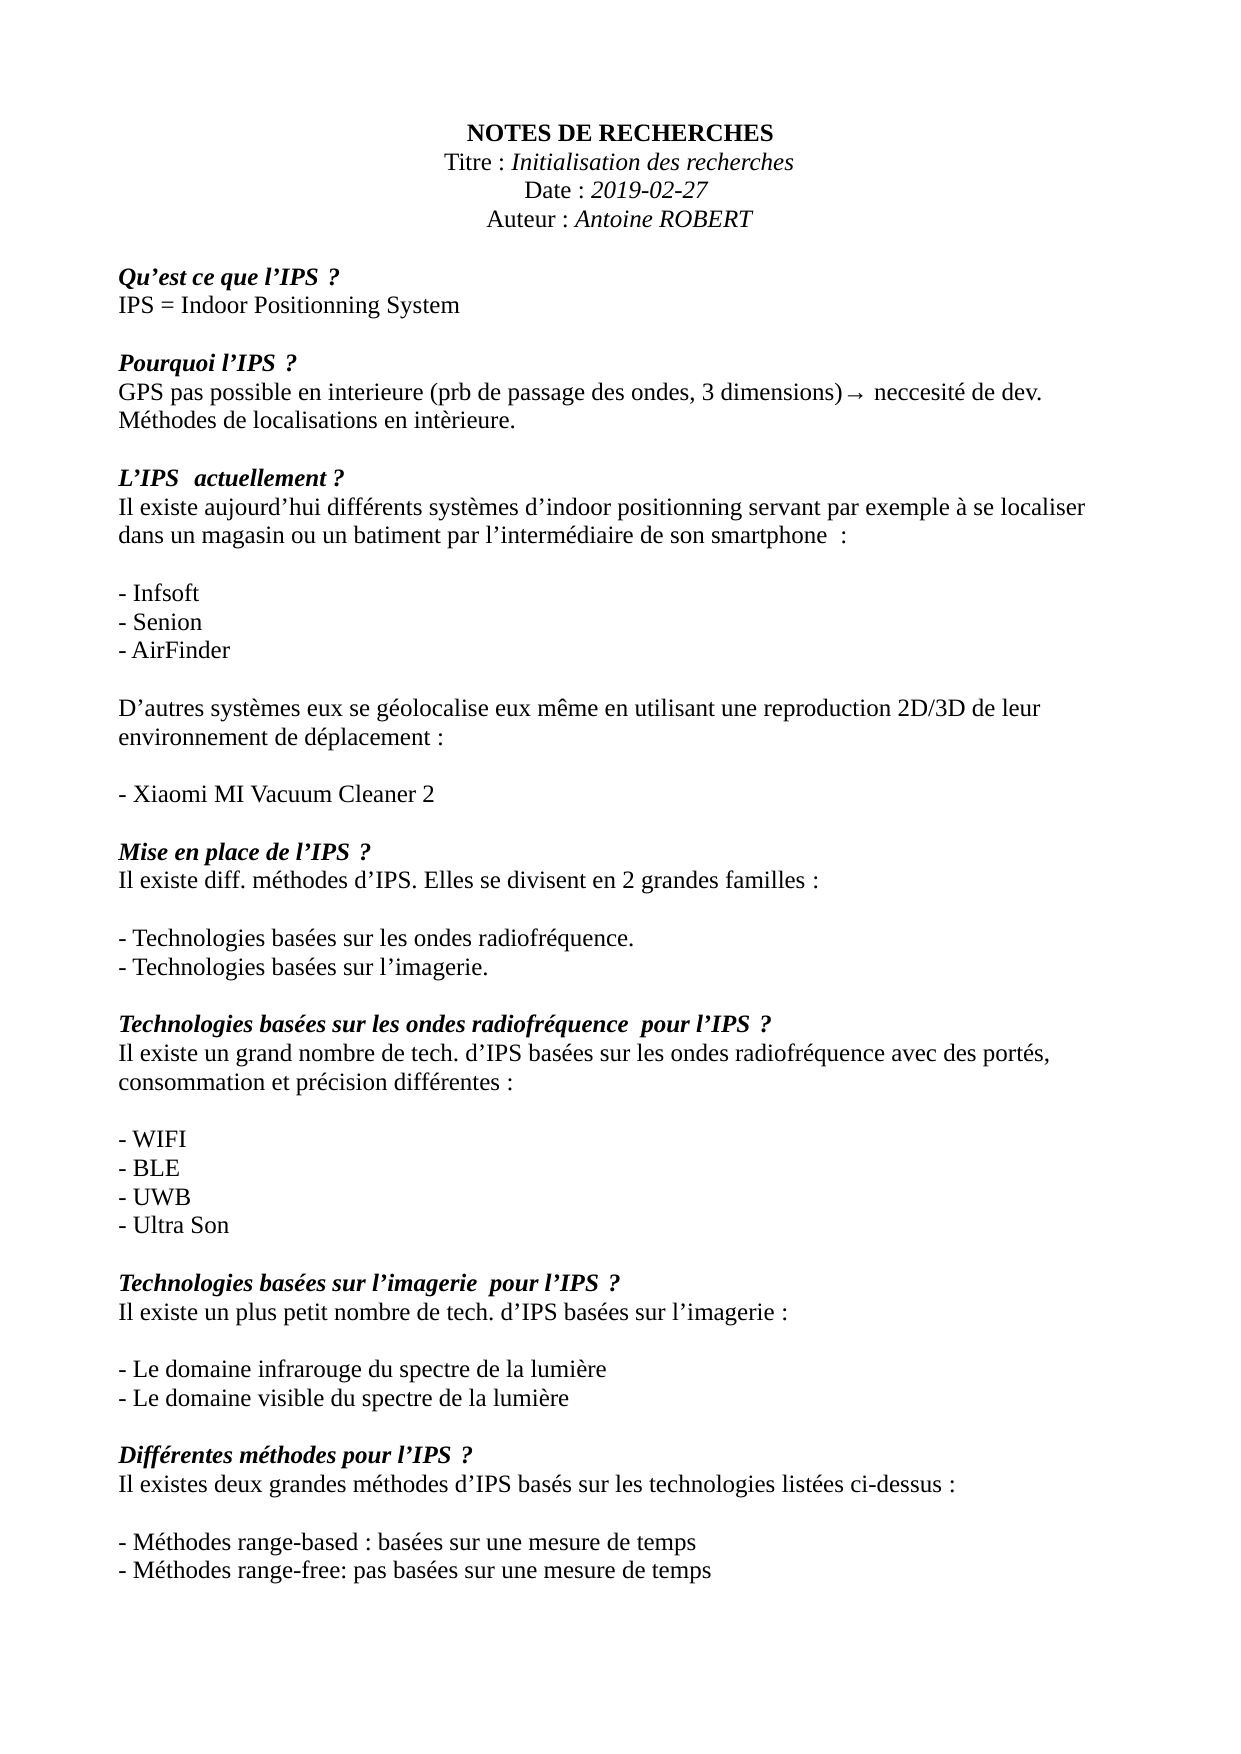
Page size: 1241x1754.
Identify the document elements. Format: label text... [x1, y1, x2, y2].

text IPS = Indoor Positionning System [118, 291, 1122, 319]
text - Technologies basées sur l’imagerie. [118, 952, 1122, 981]
text Date : 2019-02-27 [118, 176, 1122, 204]
text Auteur : Antoine ROBERT [118, 204, 1122, 233]
text - Le domaine visible du spectre de la lumière [118, 1383, 1122, 1412]
text - Infsoft [118, 578, 1122, 607]
text - Technologies basées sur les ondes radiofréquence. [118, 923, 1122, 952]
text - WIFI [118, 1124, 1122, 1153]
text Il existes deux grandes méthodes d’IPS basés sur les technologies listées ci-dessus : [118, 1469, 1122, 1498]
text - BLE [118, 1153, 1122, 1182]
text Il existe aujourd’hui différents systèmes d’indoor positionning servant par exemple à se localiser dans un magasin ou un batiment par l’intermédiaire de son smartphone : [118, 492, 1122, 549]
text - Senion [118, 607, 1122, 636]
text - Méthodes range-free: pas basées sur une mesure de temps [118, 1556, 1122, 1584]
text NOTES DE RECHERCHES [118, 118, 1122, 147]
text - UWB [118, 1182, 1122, 1211]
text - Méthodes range-based : basées sur une mesure de temps [118, 1527, 1122, 1556]
text - Ultra Son [118, 1211, 1122, 1239]
text Il existe un grand nombre de tech. d’IPS basées sur les ondes radiofréquence avec des portés, consommation et précision différentes : [118, 1038, 1122, 1096]
text Technologies basées sur les ondes radiofréquence pour l’IPS ? [118, 1009, 1122, 1038]
text - Le domaine infrarouge du spectre de la lumière [118, 1354, 1122, 1383]
text - Xiaomi MI Vacuum Cleaner 2 [118, 779, 1122, 808]
text - AirFinder [118, 636, 1122, 664]
text Il existe diff. méthodes d’IPS. Elles se divisent en 2 grandes familles : [118, 866, 1122, 894]
text Pourquoi l’IPS ? [118, 348, 1122, 377]
text Différentes méthodes pour l’IPS ? [118, 1441, 1122, 1469]
text Qu’est ce que l’IPS ? [118, 262, 1122, 291]
text GPS pas possible en interieure (prb de passage des ondes, 3 dimensions)→ neccesité de dev. Méthodes de localisations en intèrieure. [118, 377, 1122, 434]
text Il existe un plus petit nombre de tech. d’IPS basées sur l’imagerie : [118, 1297, 1122, 1326]
text L’IPS actuellement ? [118, 463, 1122, 492]
text Titre : Initialisation des recherches [118, 147, 1122, 176]
text D’autres systèmes eux se géolocalise eux même en utilisant une reproduction 2D/3D de leur environnement de déplacement : [118, 693, 1122, 751]
text Technologies basées sur l’imagerie pour l’IPS ? [118, 1268, 1122, 1297]
text Mise en place de l’IPS ? [118, 837, 1122, 866]
